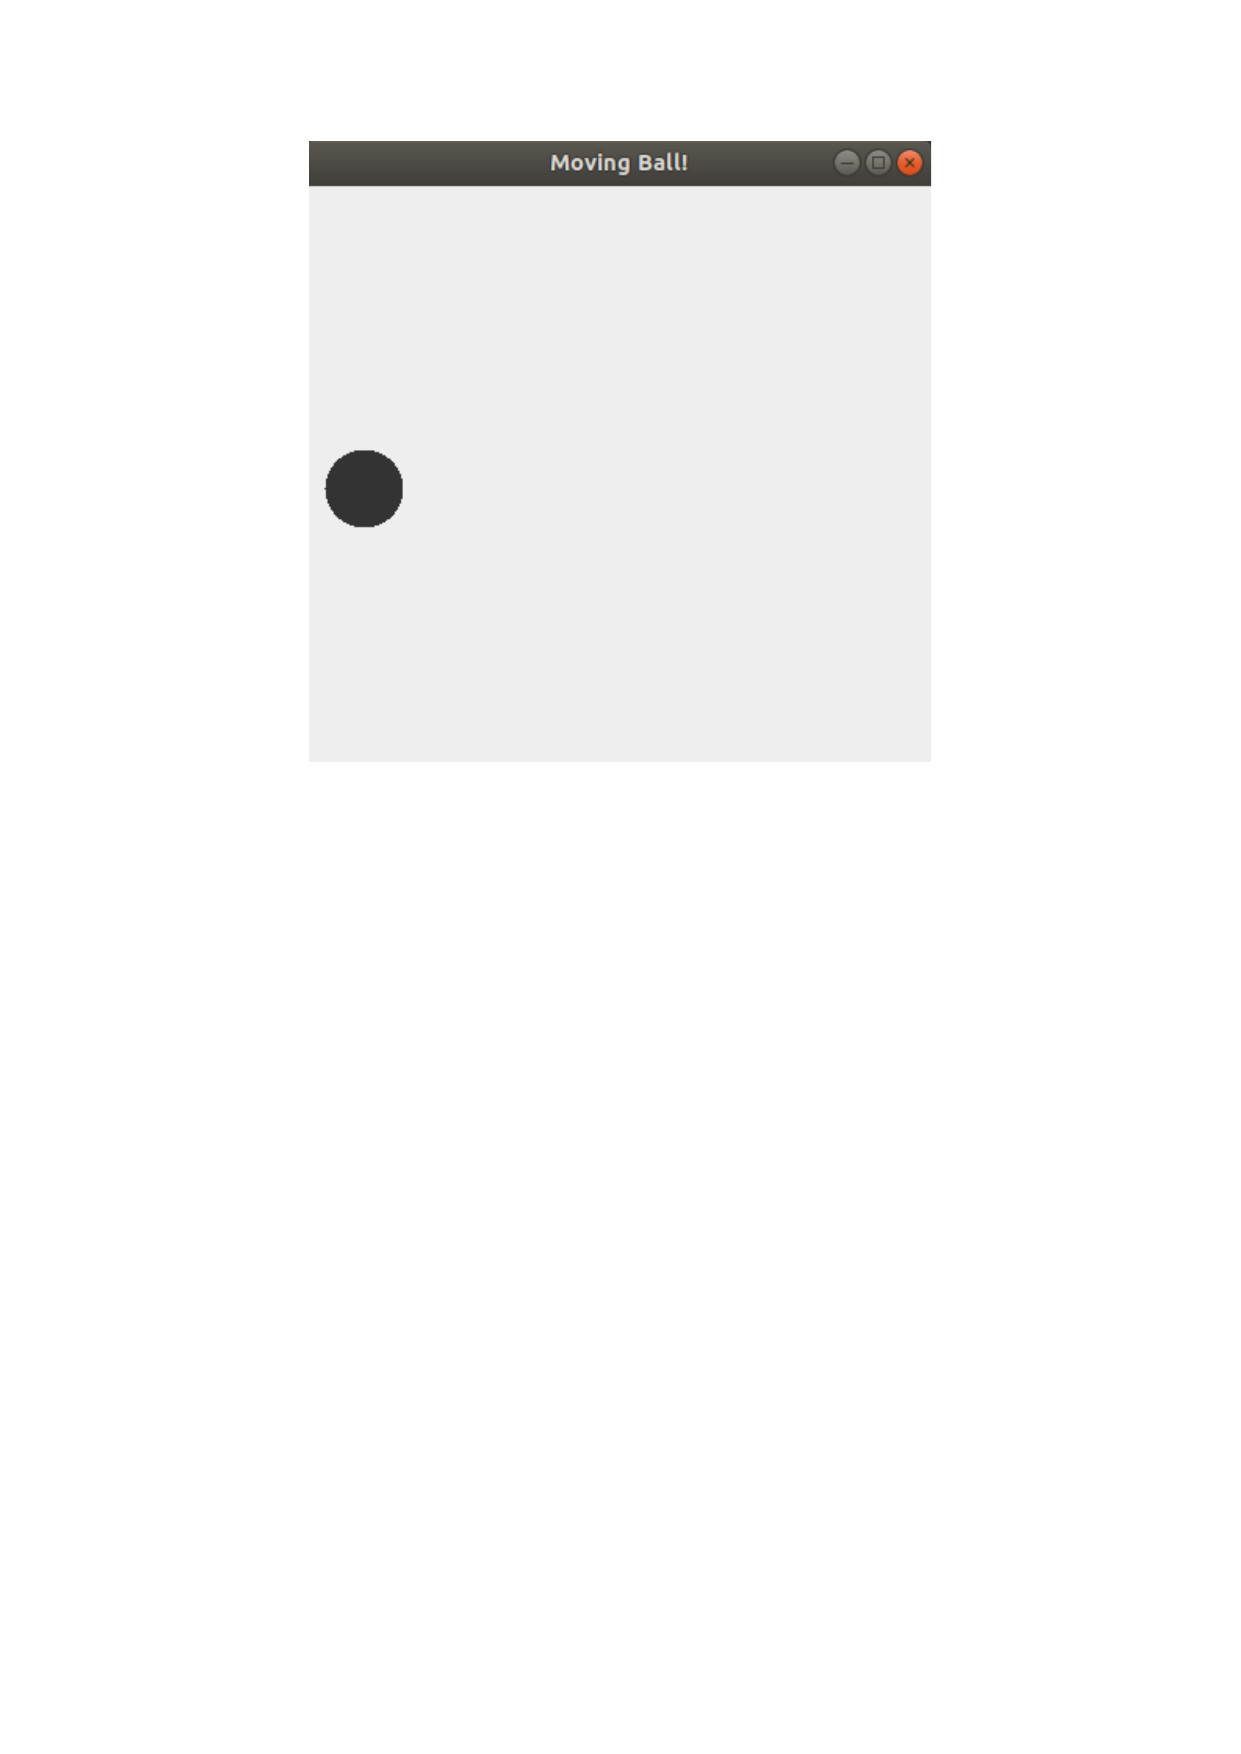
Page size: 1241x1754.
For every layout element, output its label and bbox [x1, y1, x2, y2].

picture [309, 141, 932, 762]
